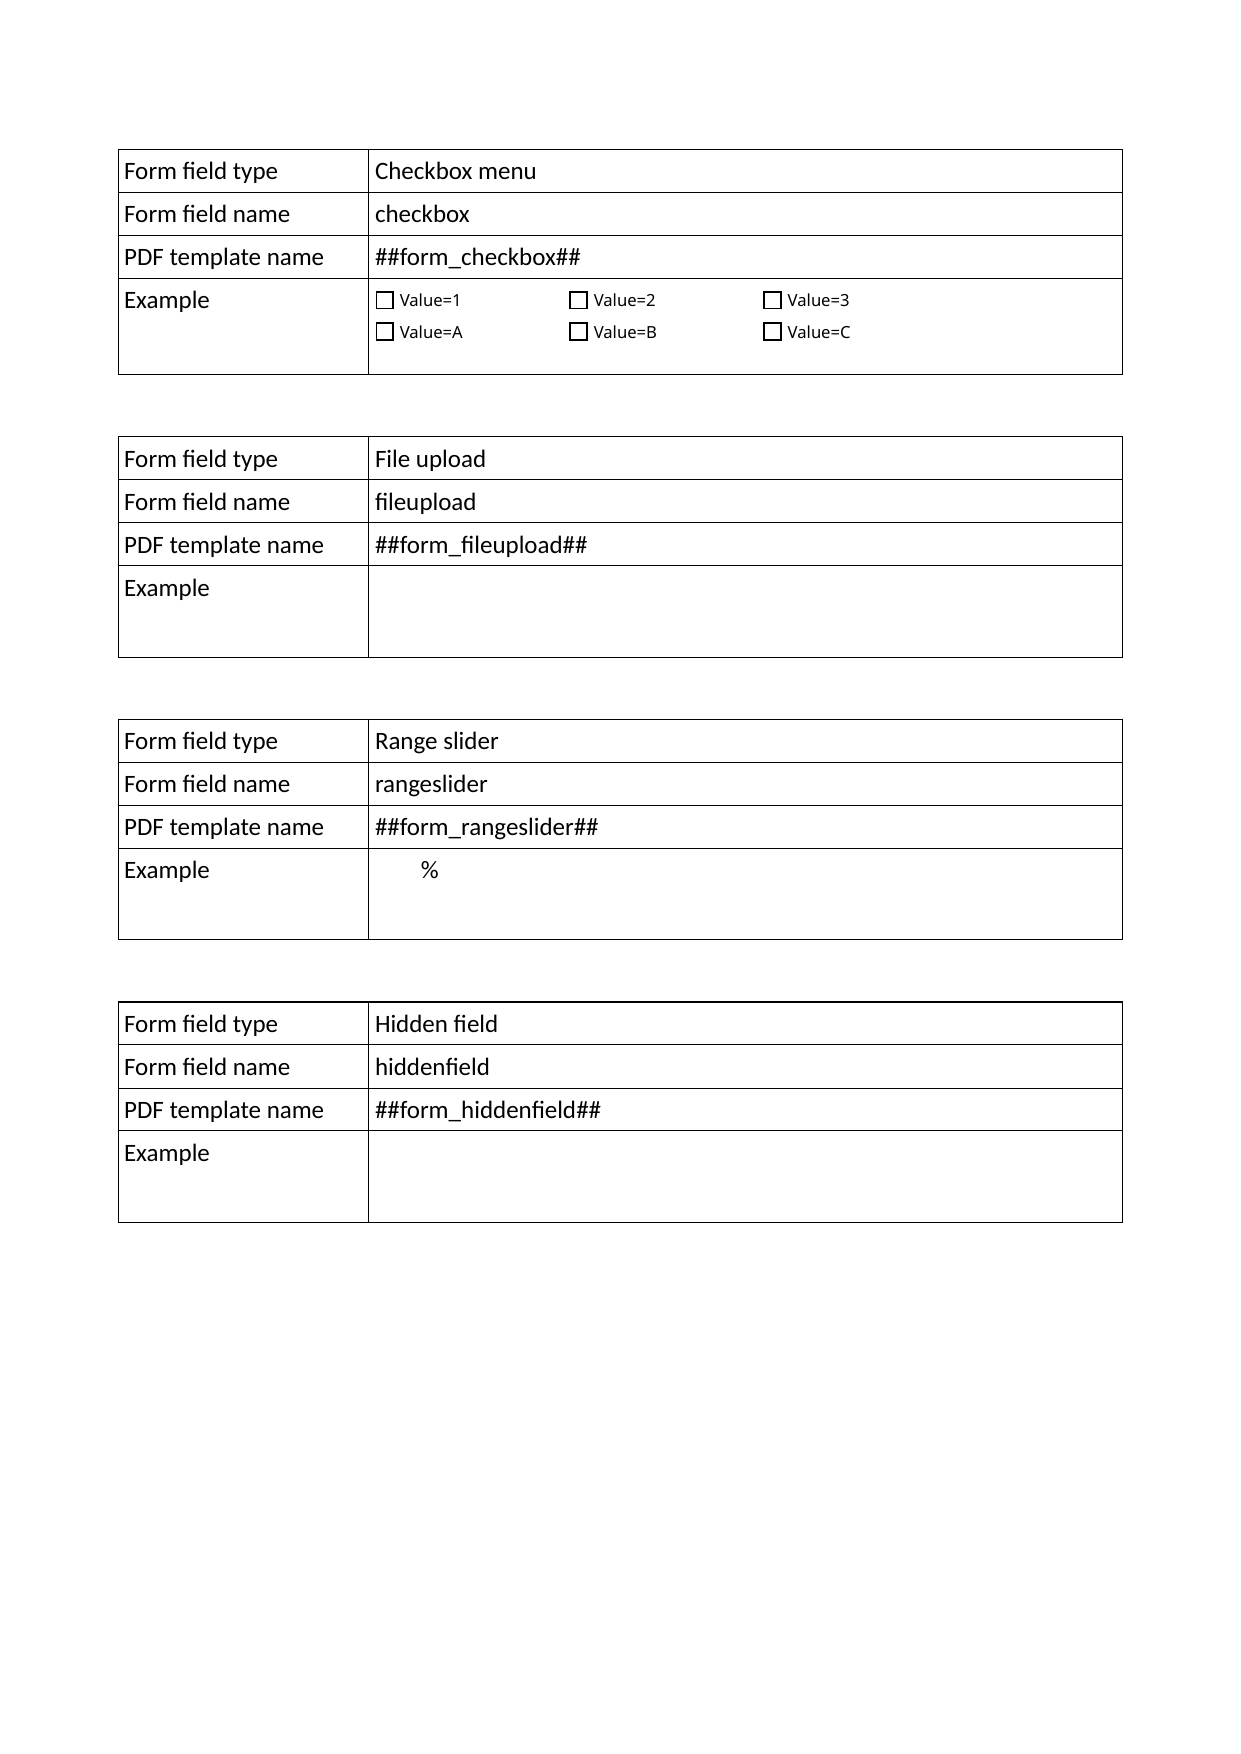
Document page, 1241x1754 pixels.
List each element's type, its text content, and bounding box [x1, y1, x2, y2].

table_cell checkbox [369, 193, 1122, 235]
table_header Form field type [119, 150, 368, 192]
table_cell PDF template name [119, 1089, 368, 1130]
table_cell PDF template name [119, 236, 368, 278]
table_cell ##form_hiddenfield## [369, 1089, 1122, 1130]
table_cell hiddenfield [369, 1045, 1122, 1087]
table_cell fileupload [369, 480, 1122, 522]
table_cell PDF template name [119, 806, 368, 848]
table_cell [369, 566, 1122, 657]
table_cell ##form_checkbox## [369, 236, 1122, 278]
table_cell Example [119, 849, 368, 939]
table_header Form field type [119, 1003, 368, 1044]
table_cell Example [119, 279, 368, 374]
table_cell PDF template name [119, 523, 368, 565]
table_cell Example [119, 1131, 368, 1222]
table_header Hidden field [369, 1003, 1122, 1044]
table_header Checkbox menu [369, 150, 1122, 192]
table_cell Form field name [119, 763, 368, 805]
table_header File upload [369, 437, 1122, 479]
table_cell ##form_rangeslider## [369, 806, 1122, 848]
table_cell [369, 279, 1122, 374]
table_cell % [369, 849, 1122, 939]
table_cell Form field name [119, 193, 368, 235]
table_cell Form field name [119, 1045, 368, 1087]
table_header Range slider [369, 720, 1122, 762]
table_header Form field type [119, 437, 368, 479]
table_cell ##form_fileupload## [369, 523, 1122, 565]
table_cell Form field name [119, 480, 368, 522]
table_cell Example [119, 566, 368, 657]
table_cell rangeslider [369, 763, 1122, 805]
table_header Form field type [119, 720, 368, 762]
table_cell [369, 1131, 1122, 1222]
